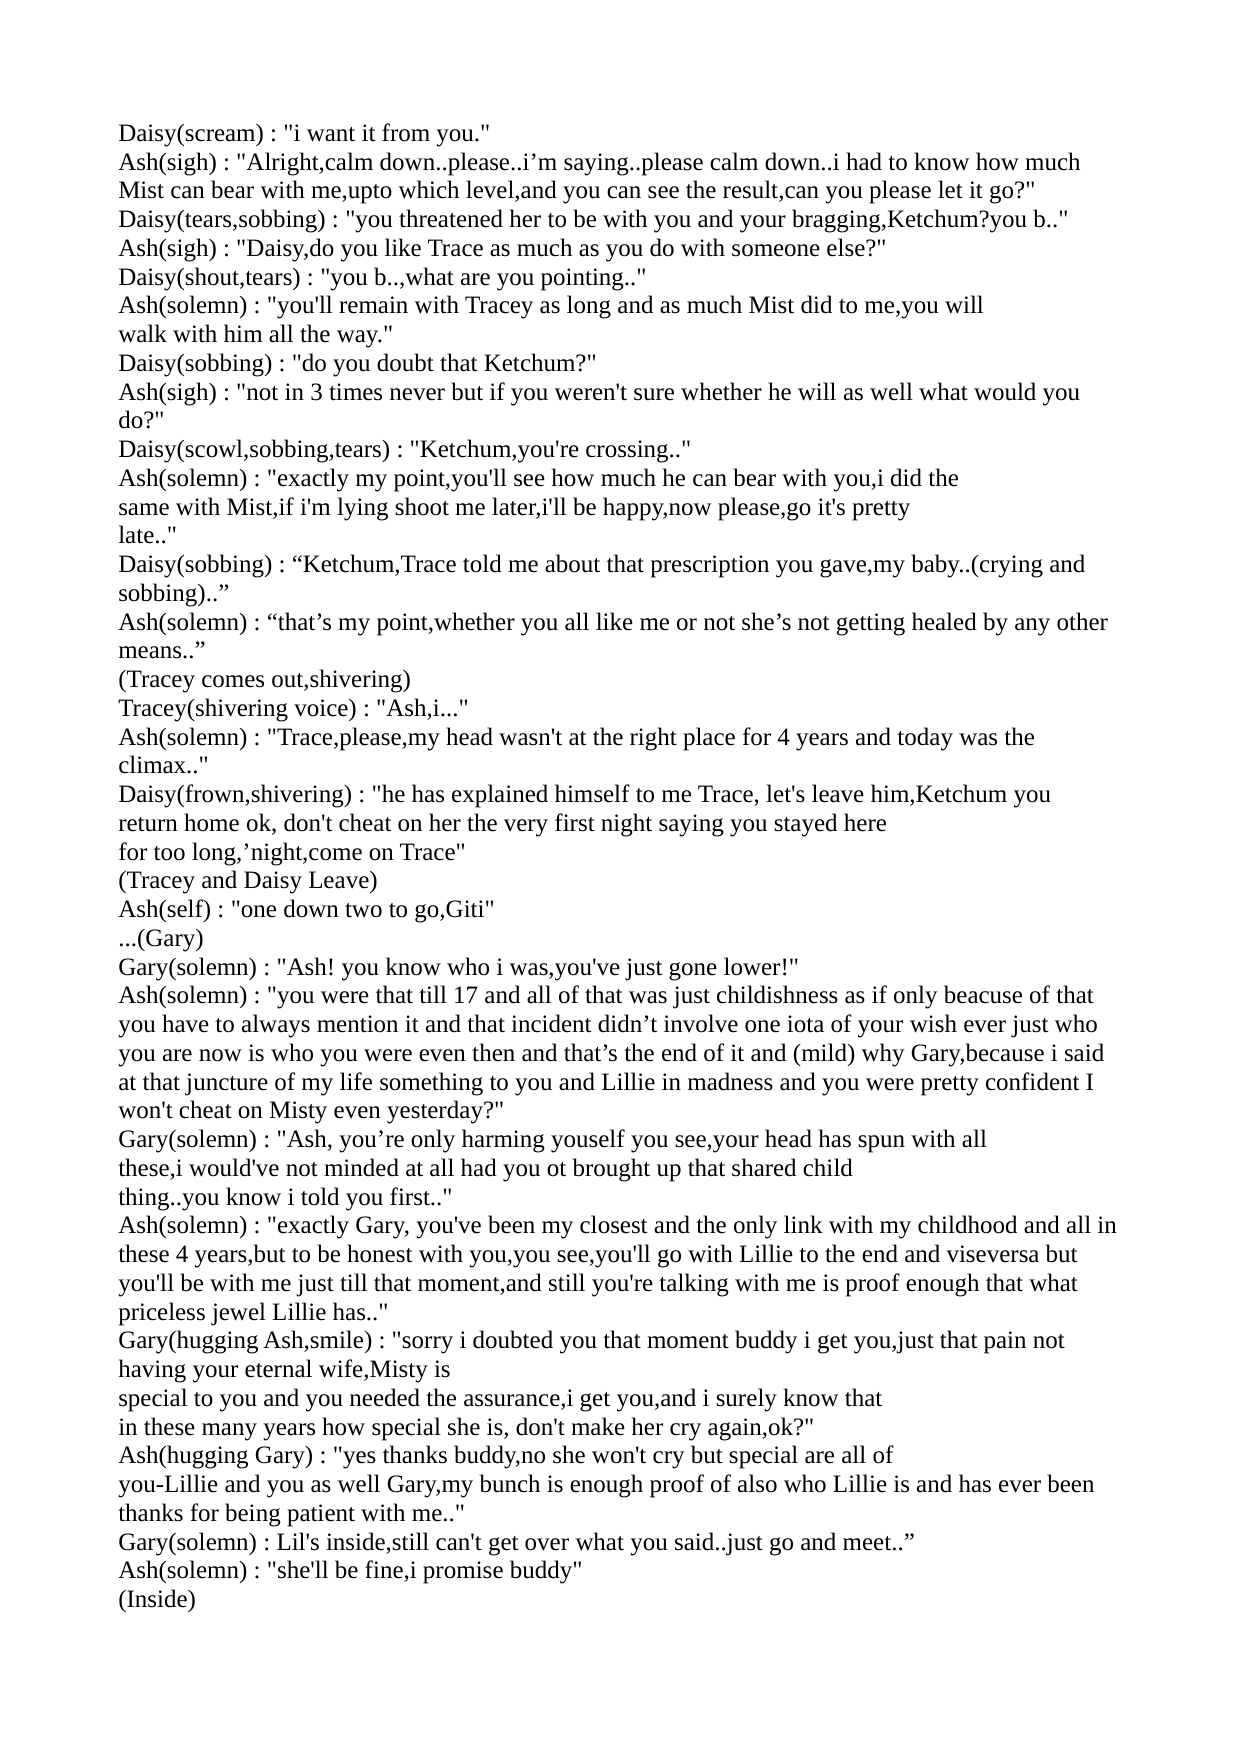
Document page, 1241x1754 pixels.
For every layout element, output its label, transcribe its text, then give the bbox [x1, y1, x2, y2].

text Ash(sigh) : "Daisy,do you like Trace as much as you do with someone else?" [118, 233, 1122, 262]
text (Inside) [118, 1584, 1122, 1613]
text priceless jewel Lillie has.." [118, 1297, 1122, 1326]
text thing..you know i told you first.." [118, 1182, 1122, 1211]
text Ash(solemn) : "you were that till 17 and all of that was just childishness as if only beacuse of that you have to always mention it and that incident didn’t involve one iota of your wish ever just who you are now is who you were even then and that’s the end of it and (mild) why Gary,because i said at that juncture of my life something to you and Lillie in madness and you were pretty confident I won't cheat on Misty even yesterday?" [118, 981, 1122, 1124]
text Daisy(tears,sobbing) : "you threatened her to be with you and your bragging,Ketchum?you b.." [118, 204, 1122, 233]
text you-Lillie and you as well Gary,my bunch is enough proof of also who Lillie is and has ever been thanks for being patient with me.." [118, 1469, 1122, 1527]
text Gary(solemn) : Lil's inside,still can't get over what you said..just go and meet..” [118, 1527, 1122, 1556]
text (Tracey and Daisy Leave) [118, 866, 1122, 894]
text these,i would've not minded at all had you ot brought up that shared child [118, 1153, 1122, 1182]
text ...(Gary) [118, 923, 1122, 952]
text for too long,’night,come on Trace" [118, 837, 1122, 866]
text Daisy(scream) : "i want it from you." [118, 118, 1122, 147]
text Ash(solemn) : "exactly Gary, you've been my closest and the only link with my childhood and all in these 4 years,but to be honest with you,you see,you'll go with Lillie to the end and viseversa but you'll be with me just till that moment,and still you're talking with me is proof enough that what [118, 1211, 1122, 1297]
text Daisy(sobbing) : "do you doubt that Ketchum?" [118, 348, 1122, 377]
text Ash(self) : "one down two to go,Giti" [118, 894, 1122, 923]
text Ash(solemn) : "she'll be fine,i promise buddy" [118, 1556, 1122, 1584]
text walk with him all the way." [118, 319, 1122, 348]
text Ash(solemn) : "exactly my point,you'll see how much he can bear with you,i did the [118, 463, 1122, 492]
text Daisy(scowl,sobbing,tears) : "Ketchum,you're crossing.." [118, 434, 1122, 463]
text Gary(solemn) : "Ash! you know who i was,you've just gone lower!" [118, 952, 1122, 981]
text Gary(hugging Ash,smile) : "sorry i doubted you that moment buddy i get you,just that pain not having your eternal wife,Misty is [118, 1326, 1122, 1383]
text return home ok, don't cheat on her the very first night saying you stayed here [118, 808, 1122, 837]
text Ash(hugging Gary) : "yes thanks buddy,no she won't cry but special are all of [118, 1441, 1122, 1469]
text Ash(solemn) : “that’s my point,whether you all like me or not she’s not getting healed by any other means..” [118, 607, 1122, 664]
text Tracey(shivering voice) : "Ash,i..." [118, 693, 1122, 722]
text late.." [118, 521, 1122, 549]
text special to you and you needed the assurance,i get you,and i surely know that [118, 1383, 1122, 1412]
text Ash(sigh) : "Alright,calm down..please..i’m saying..please calm down..i had to know how much Mist can bear with me,upto which level,and you can see the result,can you please let it go?" [118, 147, 1122, 204]
text Daisy(sobbing) : “Ketchum,Trace told me about that prescription you gave,my baby..(crying and sobbing)..” [118, 549, 1122, 607]
text Daisy(frown,shivering) : "he has explained himself to me Trace, let's leave him,Ketchum you [118, 779, 1122, 808]
text Ash(solemn) : "Trace,please,my head wasn't at the right place for 4 years and today was the climax.." [118, 722, 1122, 779]
text (Tracey comes out,shivering) [118, 664, 1122, 693]
text same with Mist,if i'm lying shoot me later,i'll be happy,now please,go it's pretty [118, 492, 1122, 521]
text Ash(sigh) : "not in 3 times never but if you weren't sure whether he will as well what would you do?" [118, 377, 1122, 434]
text Gary(solemn) : "Ash, you’re only harming youself you see,your head has spun with all [118, 1124, 1122, 1153]
text Ash(solemn) : "you'll remain with Tracey as long and as much Mist did to me,you will [118, 291, 1122, 319]
text Daisy(shout,tears) : "you b..,what are you pointing.." [118, 262, 1122, 291]
text in these many years how special she is, don't make her cry again,ok?" [118, 1412, 1122, 1441]
